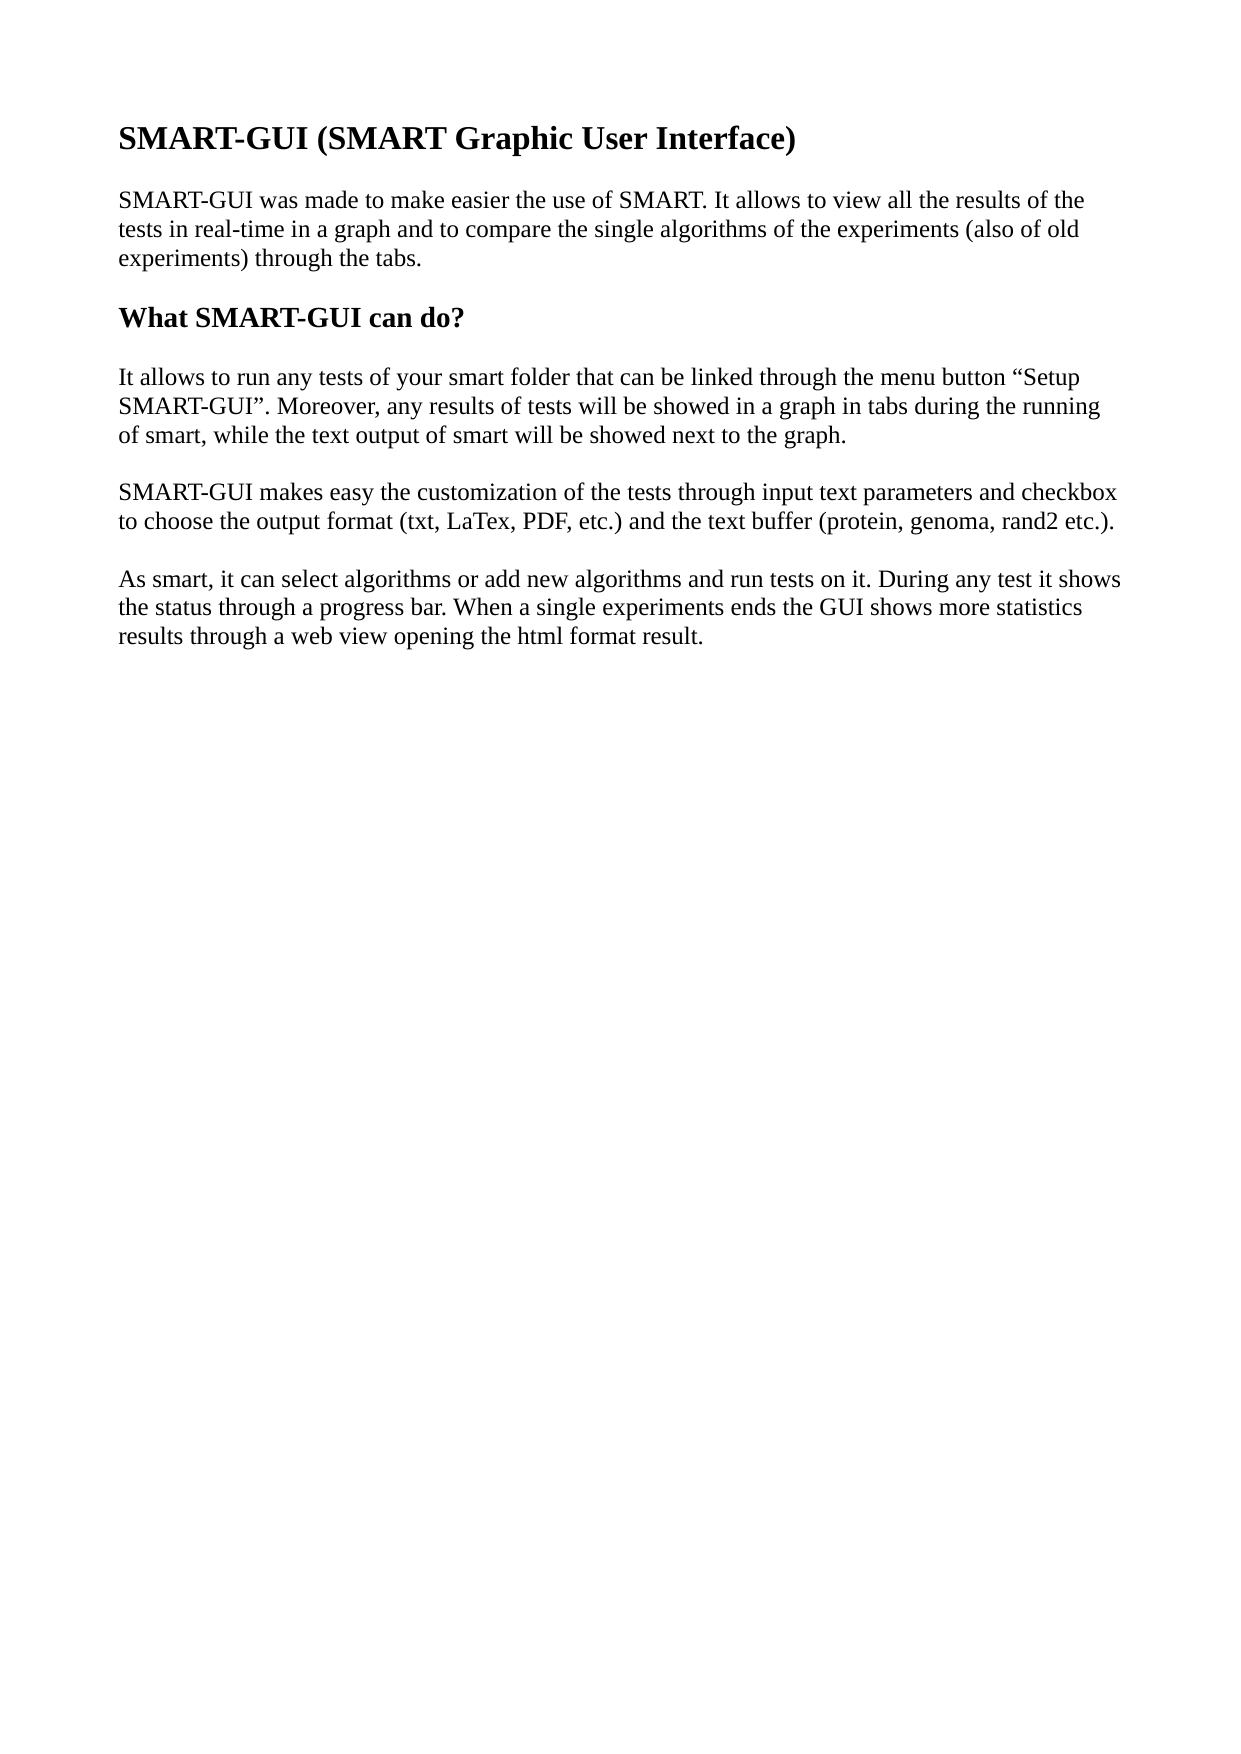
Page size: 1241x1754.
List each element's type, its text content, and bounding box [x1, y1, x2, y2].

text SMART-GUI (SMART Graphic User Interface) [118, 118, 1122, 156]
text What SMART-GUI can do? [118, 300, 1122, 334]
text It allows to run any tests of your smart folder that can be linked through the menu button “Setup SMART-GUI”. Moreover, any results of tests will be showed in a graph in tabs during the running of smart, while the text output of smart will be showed next to the graph. [118, 362, 1122, 449]
text SMART-GUI makes easy the customization of the tests through input text parameters and checkbox to choose the output format (txt, LaTex, PDF, etc.) and the text buffer (protein, genoma, rand2 etc.). [118, 477, 1122, 535]
text As smart, it can select algorithms or add new algorithms and run tests on it. During any test it shows the status through a progress bar. When a single experiments ends the GUI shows more statistics results through a web view opening the html format result. [118, 564, 1122, 650]
text SMART-GUI was made to make easier the use of SMART. It allows to view all the results of the tests in real-time in a graph and to compare the single algorithms of the experiments (also of old experiments) through the tabs. [118, 185, 1122, 271]
